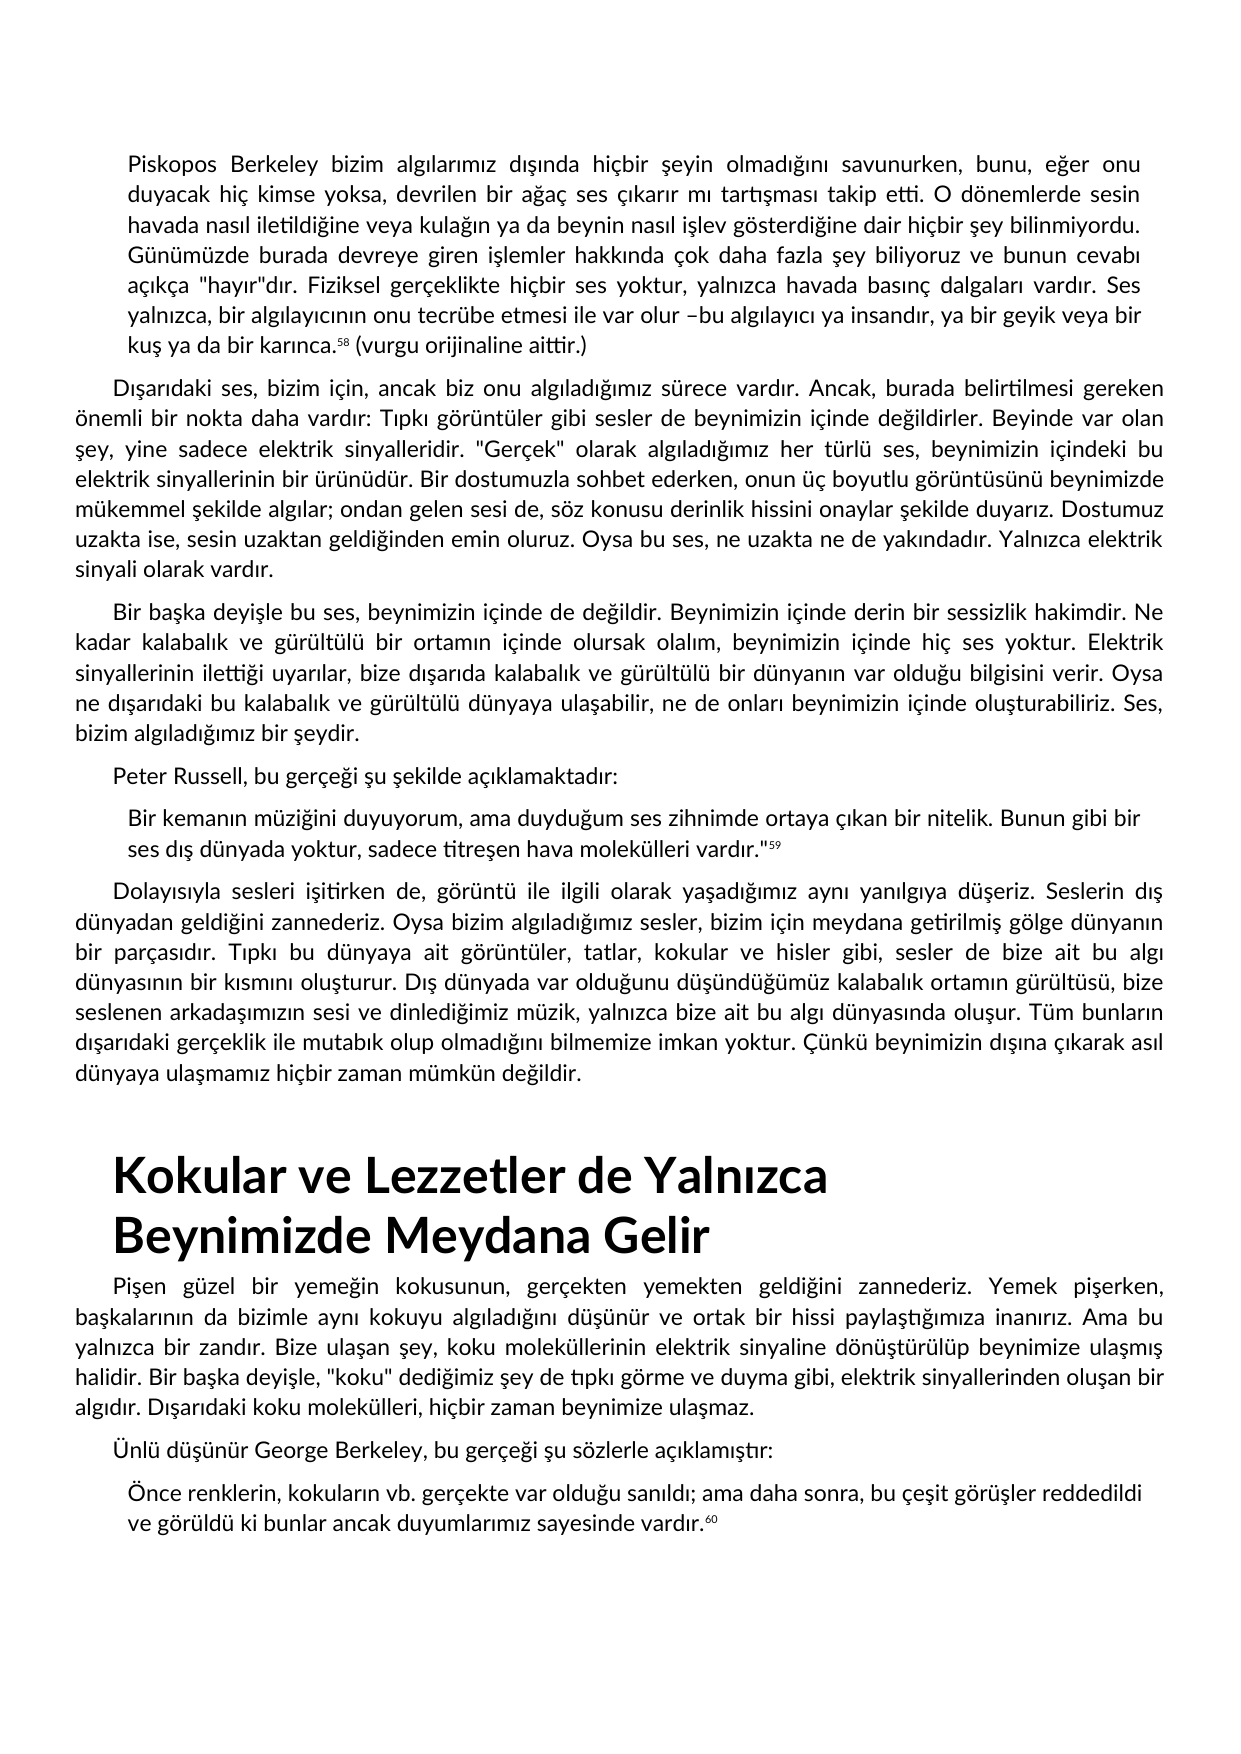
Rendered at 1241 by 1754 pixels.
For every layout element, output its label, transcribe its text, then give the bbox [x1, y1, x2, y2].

text Dışarıdaki ses, bizim için, ancak biz onu algıladığımız sürece vardır. Ancak, burada belirtilmesi gereken önemli bir nokta daha vardır: Tıpkı görüntüler gibi sesler de beynimizin içinde değildirler. Beyinde var olan şey, yine sadece elektrik sinyalleridir. "Gerçek" olarak algıladığımız her türlü ses, beynimizin içindeki bu elektrik sinyallerinin bir ürünüdür. Bir dostumuzla sohbet ederken, onun üç boyutlu görüntüsünü beynimizde mükemmel şekilde algılar; ondan gelen sesi de, söz konusu derinlik hissini onaylar şekilde duyarız. Dostumuz uzakta ise, sesin uzaktan geldiğinden emin oluruz. Oysa bu ses, ne uzakta ne de yakındadır. Yalnızca elektrik sinyali olarak vardır. [75, 374, 1165, 583]
subtitle Kokular ve Lezzetler de Yalnızca Beynimizde Meydana Gelir [112, 1144, 1165, 1264]
text Ünlü düşünür George Berkeley, bu gerçeği şu sözlerle açıklamıştır: [75, 1436, 1165, 1463]
text Pişen güzel bir yemeğin kokusunun, gerçekten yemekten geldiğini zannederiz. Yemek pişerken, başkalarının da bizimle aynı kokuyu algıladığını düşünür ve ortak bir hissi paylaştığımıza inanırız. Ama bu yalnızca bir zandır. Bize ulaşan şey, koku moleküllerinin elektrik sinyaline dönüştürülüp beynimize ulaşmış halidir. Bir başka deyişle, "koku" dediğimiz şey de tıpkı görme ve duyma gibi, elektrik sinyallerinden oluşan bir algıdır. Dışarıdaki koku molekülleri, hiçbir zaman beynimize ulaşmaz. [75, 1272, 1165, 1420]
text Piskopos Berkeley bizim algılarımız dışında hiçbir şeyin olmadığını savunurken, bunu, eğer onu duyacak hiç kimse yoksa, devrilen bir ağaç ses çıkarır mı tartışması takip etti. O dönemlerde sesin havada nasıl iletildiğine veya kulağın ya da beynin nasıl işlev gösterdiğine dair hiçbir şey bilinmiyordu. Günümüzde burada devreye giren işlemler hakkında çok daha fazla şey biliyoruz ve bunun cevabı açıkça "hayır"dır. Fiziksel gerçeklikte hiçbir ses yoktur, yalnızca havada basınç dalgaları vardır. Ses yalnızca, bir algılayıcının onu tecrübe etmesi ile var olur –bu algılayıcı ya insandır, ya bir geyik veya bir kuş ya da bir karınca.58 (vurgu orijinaline aittir.) [127, 150, 1143, 359]
text Dolayısıyla sesleri işitirken de, görüntü ile ilgili olarak yaşadığımız aynı yanılgıya düşeriz. Seslerin dış dünyadan geldiğini zannederiz. Oysa bizim algıladığımız sesler, bizim için meydana getirilmiş gölge dünyanın bir parçasıdır. Tıpkı bu dünyaya ait görüntüler, tatlar, kokular ve hisler gibi, sesler de bize ait bu algı dünyasının bir kısmını oluşturur. Dış dünyada var olduğunu düşündüğümüz kalabalık ortamın gürültüsü, bize seslenen arkadaşımızın sesi ve dinlediğimiz müzik, yalnızca bize ait bu algı dünyasında oluşur. Tüm bunların dışarıdaki gerçeklik ile mutabık olup olmadığını bilmemize imkan yoktur. Çünkü beynimizin dışına çıkarak asıl dünyaya ulaşmamız hiçbir zaman mümkün değildir. [75, 877, 1165, 1086]
text Peter Russell, bu gerçeği şu şekilde açıklamaktadır: [75, 761, 1165, 789]
text Önce renklerin, kokuların vb. gerçekte var olduğu sanıldı; ama daha sonra, bu çeşit görüşler reddedildi ve görüldü ki bunlar ancak duyumlarımız sayesinde vardır.60 [127, 1478, 1143, 1536]
text Bir kemanın müziğini duyuyorum, ama duyduğum ses zihnimde ortaya çıkan bir nitelik. Bunun gibi bir ses dış dünyada yoktur, sadece titreşen hava molekülleri vardır."59 [127, 804, 1143, 862]
text Bir başka deyişle bu ses, beynimizin içinde de değildir. Beynimizin içinde derin bir sessizlik hakimdir. Ne kadar kalabalık ve gürültülü bir ortamın içinde olursak olalım, beynimizin içinde hiç ses yoktur. Elektrik sinyallerinin ilettiği uyarılar, bize dışarıda kalabalık ve gürültülü bir dünyanın var olduğu bilgisini verir. Oysa ne dışarıdaki bu kalabalık ve gürültülü dünyaya ulaşabilir, ne de onları beynimizin içinde oluşturabiliriz. Ses, bizim algıladığımız bir şeydir. [75, 598, 1165, 746]
